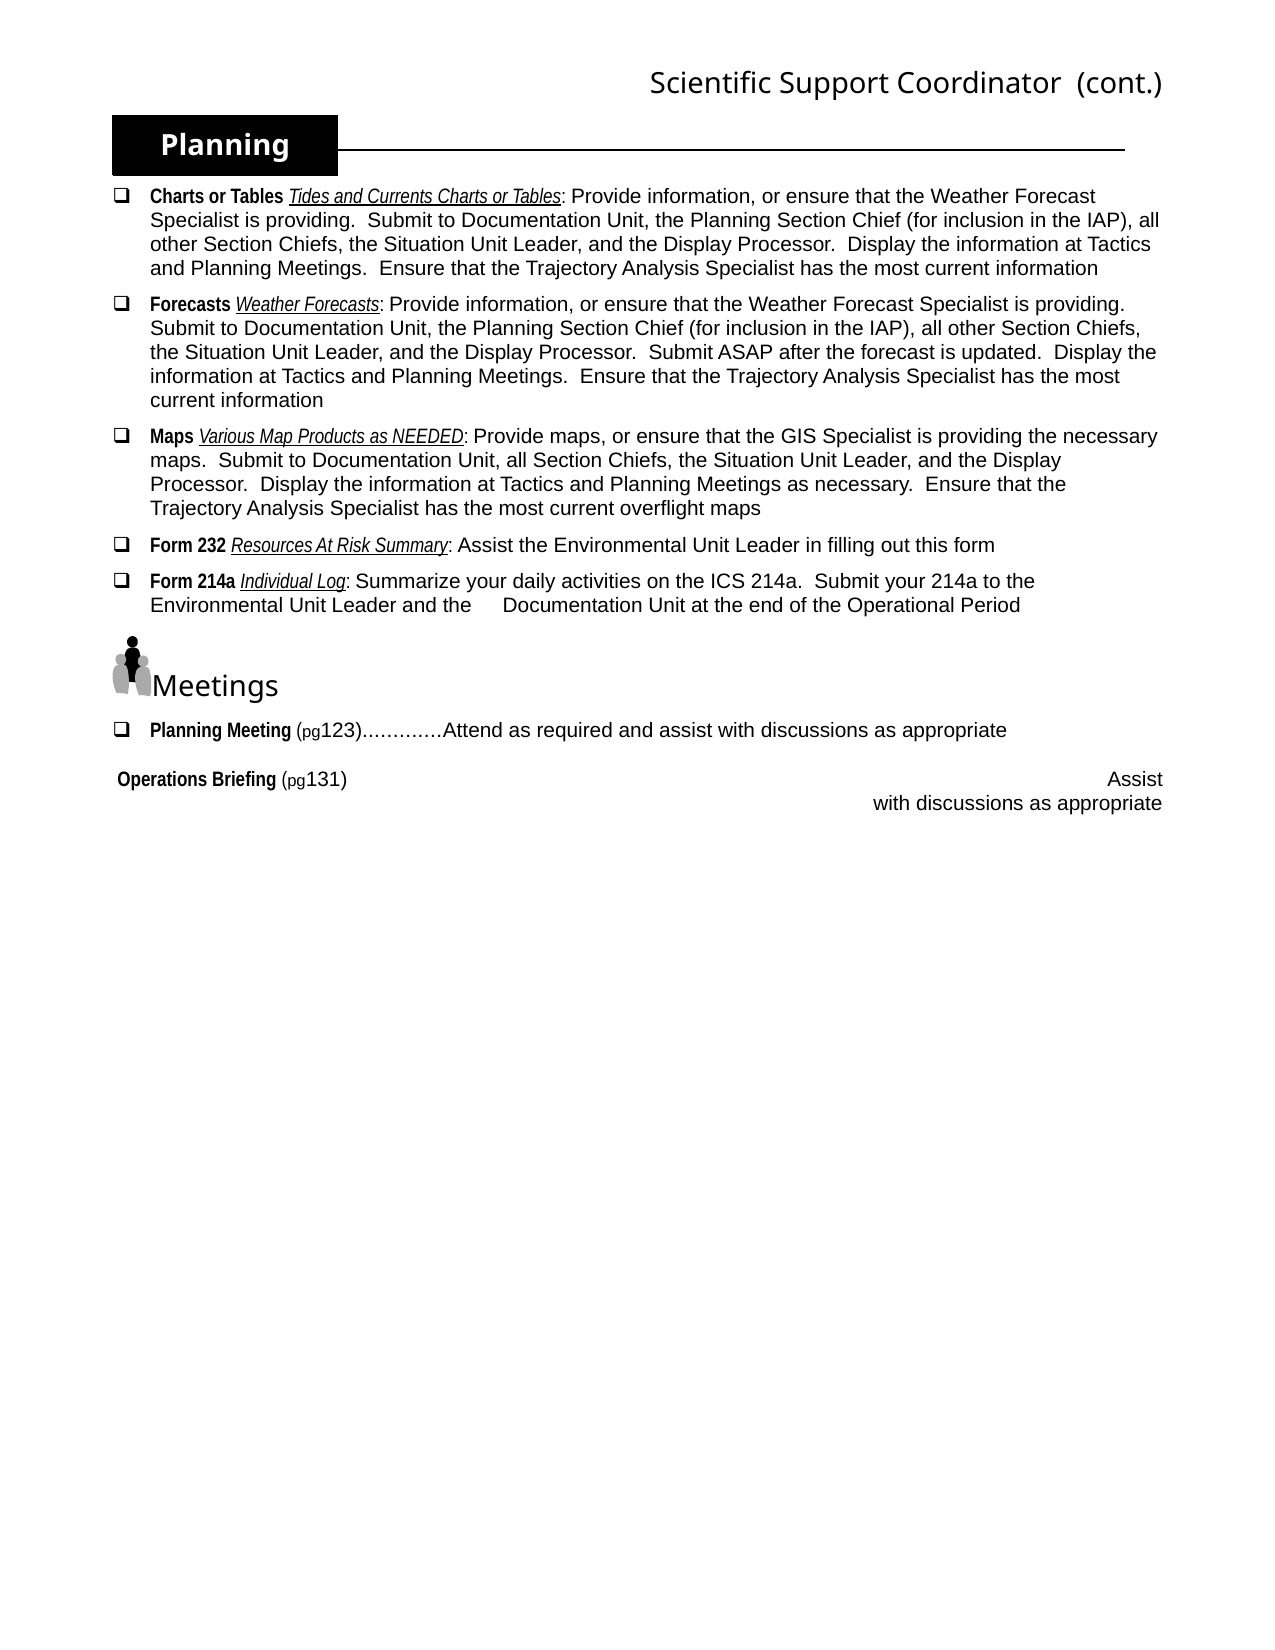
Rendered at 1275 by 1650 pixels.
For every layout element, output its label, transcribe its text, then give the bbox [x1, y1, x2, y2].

text Operations Briefing (pg131) Assist with discussions as appropriate [112, 767, 1162, 815]
list Charts or Tables Tides and Currents Charts or Tables: Provide information, or ensure that the Weather Forecast Specialist is providing. Submit to Documentation Unit, the Planning Section Chief (for inclusion in the IAP), all other Section Chiefs, the Situation Unit Leader, and the Display Processor. Display the information at Tactics and Planning Meetings. Ensure that the Trajectory Analysis Specialist has the most current information [112, 183, 1162, 279]
list Form 214a Individual Log: Summarize your daily activities on the ICS 214a. Submit your 214a to the Environmental Unit Leader and the Documentation Unit at the end of the Operational Period [112, 569, 1162, 617]
list Planning Meeting (pg123) Attend as required and assist with discussions as appropriate [112, 718, 1162, 742]
list Forecasts Weather Forecasts: Provide information, or ensure that the Weather Forecast Specialist is providing. Submit to Documentation Unit, the Planning Section Chief (for inclusion in the IAP), all other Section Chiefs, the Situation Unit Leader, and the Display Processor. Submit ASAP after the forecast is updated. Display the information at Tactics and Planning Meetings. Ensure that the Trajectory Analysis Specialist has the most current information [112, 292, 1162, 412]
list Form 232 Resources At Risk Summary: Assist the Environmental Unit Leader in filling out this form [112, 533, 1162, 557]
text Products [338, 131, 1162, 171]
list Maps Various Map Products as NEEDED: Provide maps, or ensure that the GIS Specialist is providing the necessary maps. Submit to Documentation Unit, all Section Chiefs, the Situation Unit Leader, and the Display Processor. Display the information at Tactics and Planning Meetings as necessary. Ensure that the Trajectory Analysis Specialist has the most current overflight maps [112, 424, 1162, 520]
text Meetings [112, 636, 1162, 705]
